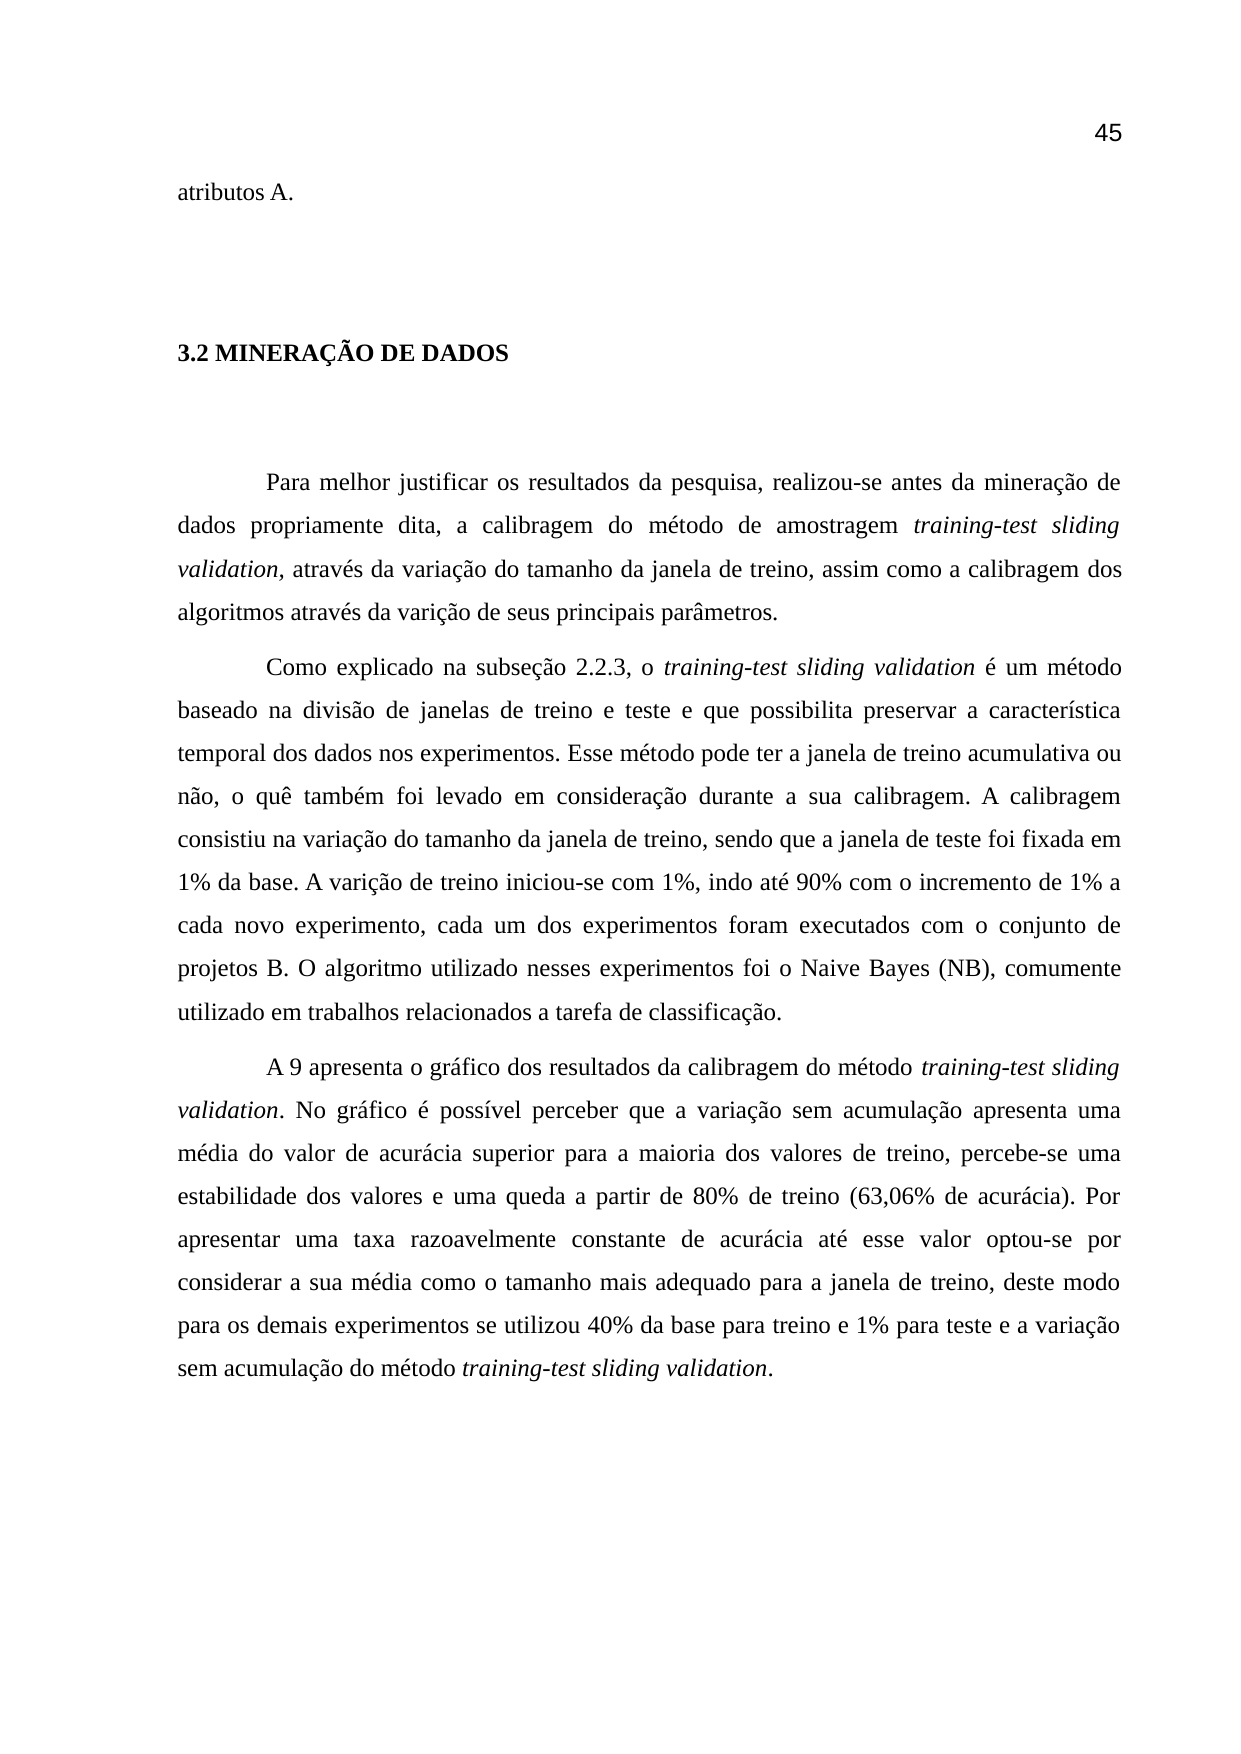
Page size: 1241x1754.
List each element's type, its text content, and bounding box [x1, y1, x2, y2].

text 3.2 Mineração de dados [177, 338, 1122, 367]
text Como explicado na subseção 2.2.3, o training-test sliding validation é um método baseado na divisão de janelas de treino e teste e que possibilita preservar a característica temporal dos dados nos experimentos. Esse método pode ter a janela de treino acumulativa ou não, o quê também foi levado em consideração durante a sua calibragem. A calibragem consistiu na variação do tamanho da janela de treino, sendo que a janela de teste foi fixada em 1% da base. A varição de treino iniciou-se com 1%, indo até 90% com o incremento de 1% a cada novo experimento, cada um dos experimentos foram executados com o conjunto de projetos B. O algoritmo utilizado nesses experimentos foi o Naive Bayes (NB), comumente utilizado em trabalhos relacionados a tarefa de classificação. [177, 652, 1122, 1025]
text A Figura 9 apresenta o gráfico dos resultados da calibragem do método training-test sliding validation. No gráfico é possível perceber que a variação sem acumulação apresenta uma média do valor de acurácia superior para a maioria dos valores de treino, percebe-se uma estabilidade dos valores e uma queda a partir de 80% de treino (63,06% de acurácia). Por apresentar uma taxa razoavelmente constante de acurácia até esse valor optou-se por considerar a sua média como o tamanho mais adequado para a janela de treino, deste modo para os demais experimentos se utilizou 40% da base para treino e 1% para teste e a variação sem acumulação do método training-test sliding validation. [177, 1052, 1122, 1382]
text atributos A. [177, 177, 1122, 206]
text Para melhor justificar os resultados da pesquisa, realizou-se antes da mineração de dados propriamente dita, a calibragem do método de amostragem training-test sliding validation, através da variação do tamanho da janela de treino, assim como a calibragem dos algoritmos através da varição de seus principais parâmetros. [177, 467, 1122, 626]
